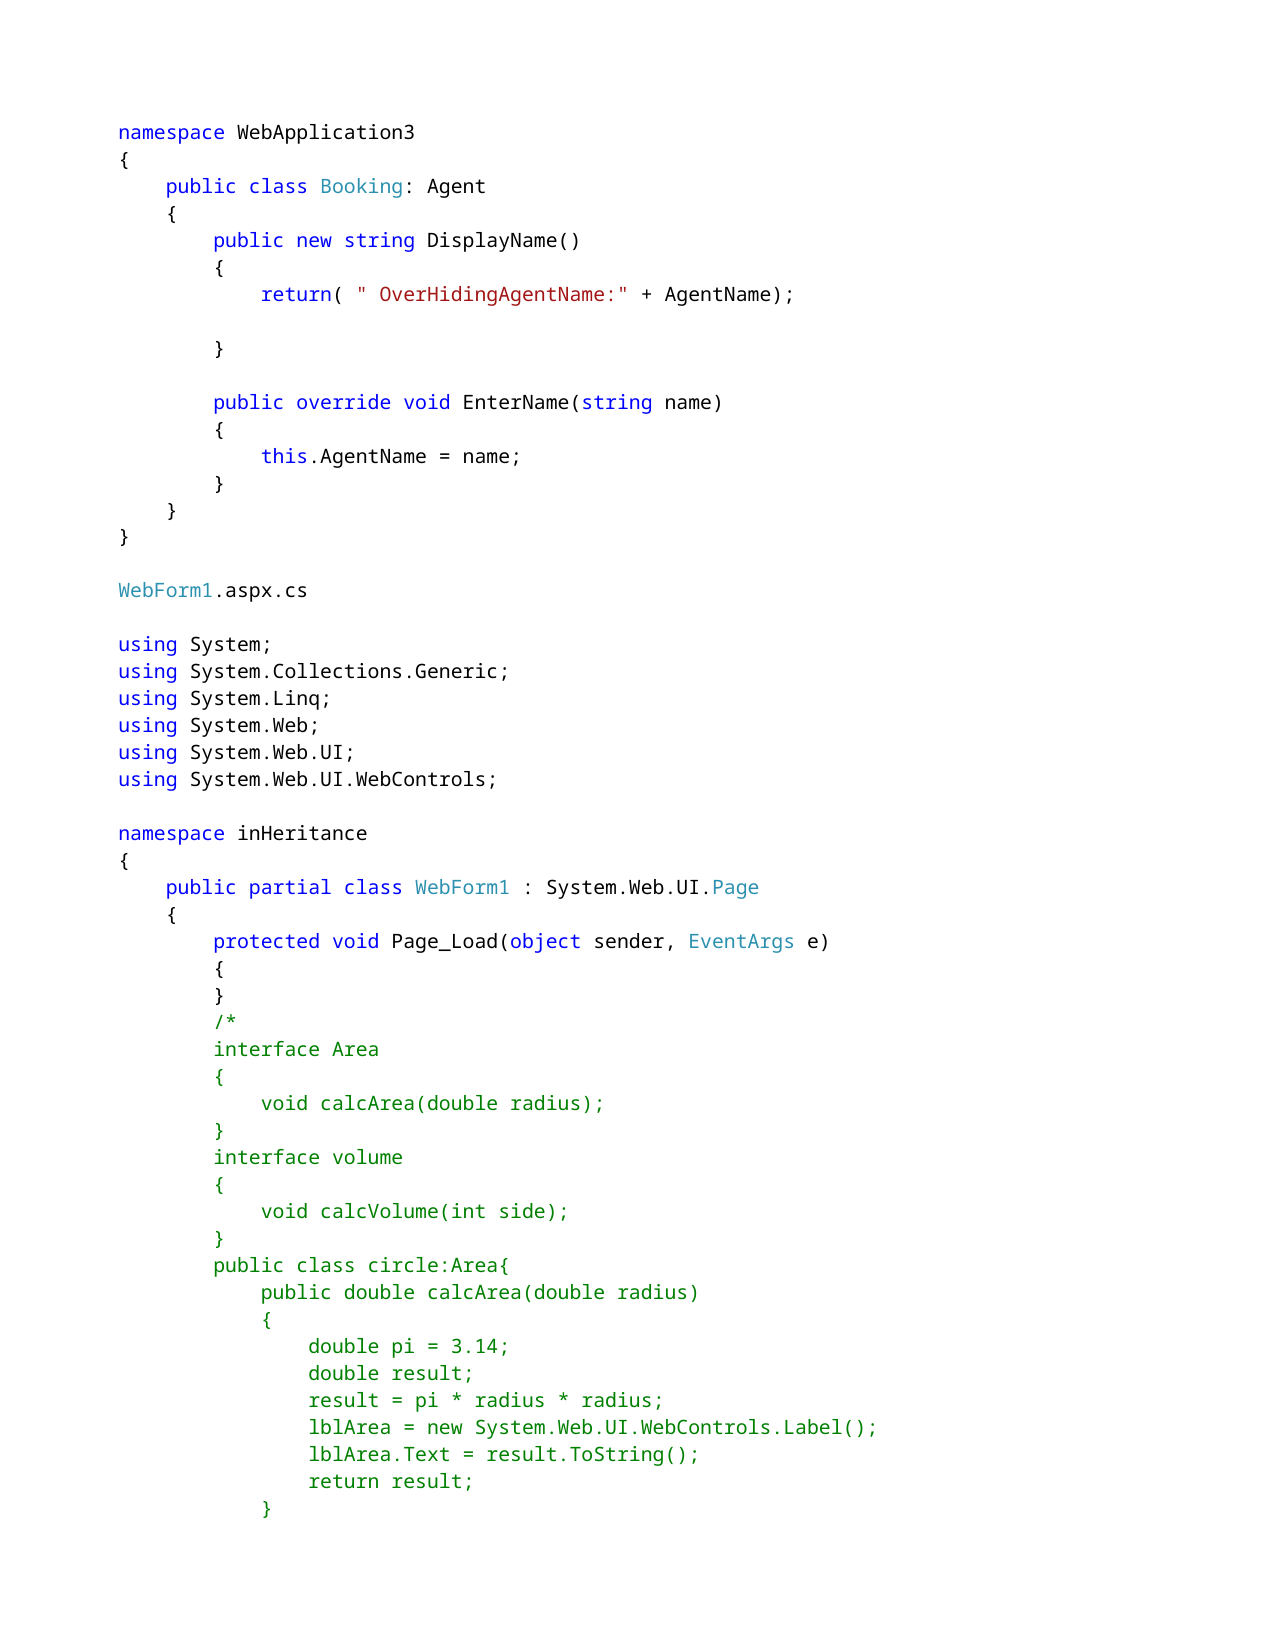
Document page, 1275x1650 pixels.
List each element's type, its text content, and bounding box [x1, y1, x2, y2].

text public class Booking: Agent [118, 172, 1157, 199]
text } [118, 334, 1157, 361]
text protected void Page_Load(object sender, EventArgs e) [118, 927, 1157, 954]
text return result; [118, 1467, 1157, 1494]
text using System.Linq; [118, 685, 1157, 712]
text } [118, 981, 1157, 1008]
text public double calcArea(double radius) [118, 1278, 1157, 1305]
text using System.Web.UI; [118, 739, 1157, 766]
text void calcArea(double radius); [118, 1089, 1157, 1116]
text this.AgentName = name; [118, 442, 1157, 469]
text using System.Web; [118, 712, 1157, 739]
text { [118, 199, 1157, 226]
text { [118, 1062, 1157, 1089]
text interface Area [118, 1035, 1157, 1062]
text } [118, 1224, 1157, 1251]
text using System.Web.UI.WebControls; [118, 766, 1157, 793]
text { [118, 1305, 1157, 1332]
text result = pi * radius * radius; [118, 1386, 1157, 1413]
text double result; [118, 1359, 1157, 1386]
text return( " OverHidingAgentName:" + AgentName); [118, 280, 1157, 307]
text { [118, 145, 1157, 172]
text public override void EnterName(string name) [118, 388, 1157, 415]
text public partial class WebForm1 : System.Web.UI.Page [118, 873, 1157, 901]
text { [118, 847, 1157, 873]
text } [118, 1494, 1157, 1521]
text public new string DisplayName() [118, 226, 1157, 253]
text namespace WebApplication3 [118, 118, 1157, 145]
text public class circle:Area{ [118, 1251, 1157, 1278]
text using System.Collections.Generic; [118, 658, 1157, 685]
text lblArea.Text = result.ToString(); [118, 1440, 1157, 1467]
text lblArea = new System.Web.UI.WebControls.Label(); [118, 1413, 1157, 1440]
text { [118, 253, 1157, 280]
text { [118, 1170, 1157, 1197]
text } [118, 496, 1157, 523]
text { [118, 901, 1157, 927]
text double pi = 3.14; [118, 1332, 1157, 1359]
text { [118, 415, 1157, 442]
text } [118, 1116, 1157, 1143]
text namespace inHeritance [118, 819, 1157, 847]
text /* [118, 1008, 1157, 1035]
text } [118, 469, 1157, 496]
text { [118, 954, 1157, 981]
text using System; [118, 631, 1157, 658]
text WebForm1.aspx.cs [118, 577, 1157, 604]
text interface volume [118, 1143, 1157, 1170]
text void calcVolume(int side); [118, 1197, 1157, 1224]
text } [118, 523, 1157, 550]
